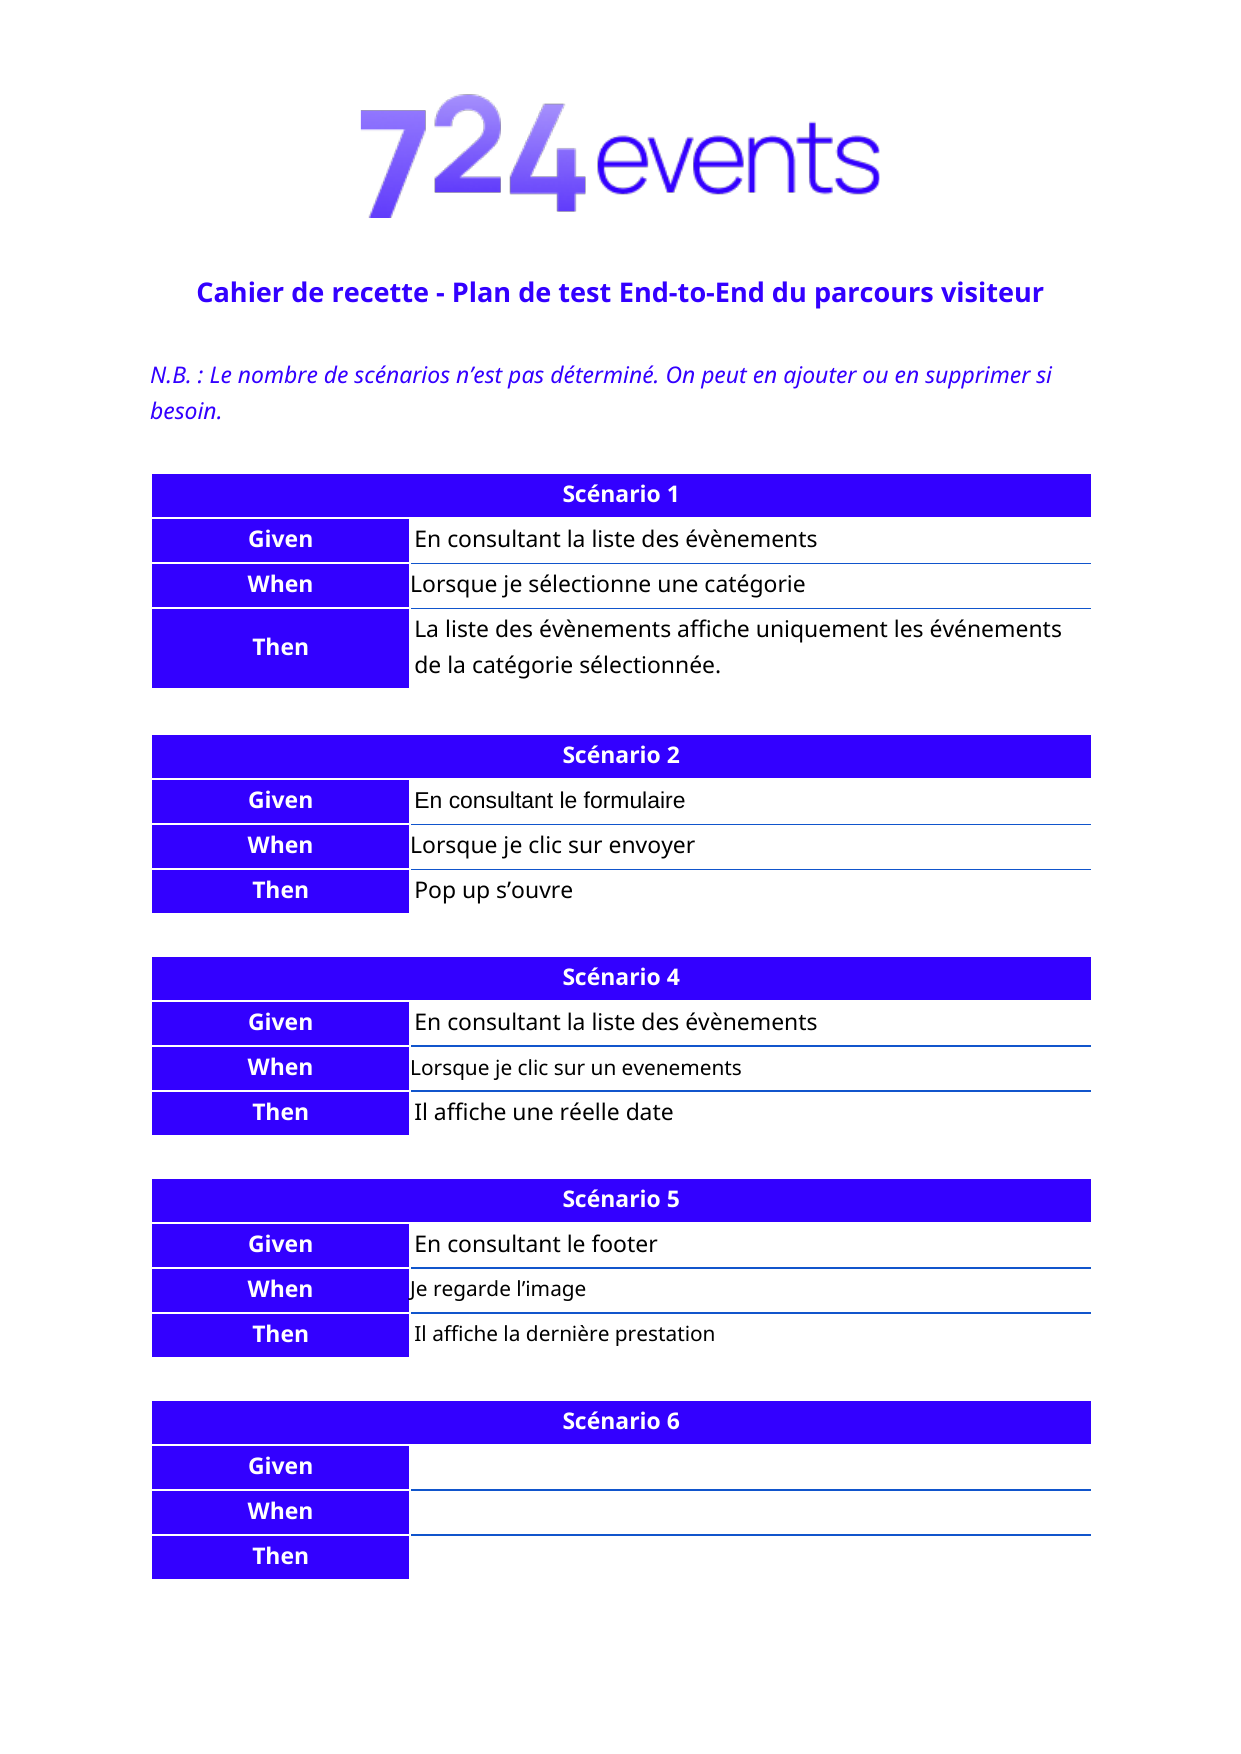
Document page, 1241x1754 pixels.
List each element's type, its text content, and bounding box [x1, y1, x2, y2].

table_cell [411, 915, 1091, 955]
table_cell Then [152, 1536, 409, 1579]
table_cell When [152, 564, 409, 607]
table_cell Je regarde l’image [411, 1269, 1091, 1312]
table_cell [411, 690, 1091, 733]
picture [360, 75, 880, 218]
table_cell Lorsque je clic sur un evenements [411, 1047, 1091, 1090]
table_cell En consultant le formulaire [411, 780, 1091, 823]
table_cell [152, 1359, 409, 1399]
text N.B. : Le nombre de scénarios n’est pas déterminé. On peut en ajouter ou en supprimer si besoin. [150, 359, 1090, 426]
table_cell La liste des évènements affiche uniquement les événements de la catégorie sélectionnée. [411, 609, 1091, 688]
table_cell When [152, 1491, 409, 1534]
table_cell [411, 1359, 1091, 1399]
table_cell Scénario 5 [152, 1179, 1091, 1222]
table_cell Scénario 2 [152, 735, 1091, 778]
table_cell Pop up s’ouvre [411, 870, 1091, 913]
table_cell Scénario 6 [152, 1401, 1091, 1444]
table_cell Given [152, 1002, 409, 1045]
table_cell Then [152, 1314, 409, 1357]
table_cell [152, 915, 409, 955]
table_cell [411, 1536, 1091, 1579]
table_cell En consultant le footer [411, 1224, 1091, 1267]
table_cell Scénario 1 [152, 474, 1091, 517]
table_cell [411, 1137, 1091, 1177]
table_cell Scénario 4 [152, 957, 1091, 1000]
table_cell When [152, 1047, 409, 1090]
table_cell En consultant la liste des évènements [411, 1002, 1091, 1045]
table_cell [411, 1446, 1091, 1489]
table_cell Then [152, 870, 409, 913]
text Cahier de recette - Plan de test End-to-End du parcours visiteur [150, 274, 1090, 311]
table_cell When [152, 1269, 409, 1312]
table_header [152, 432, 409, 472]
table_cell Il affiche la dernière prestation [411, 1314, 1091, 1357]
table_cell Given [152, 519, 409, 562]
table_cell Given [152, 1224, 409, 1267]
table_cell Lorsque je clic sur envoyer [411, 825, 1091, 868]
table_cell [152, 1137, 409, 1177]
table_cell Il affiche une réelle date [411, 1092, 1091, 1135]
table_cell [411, 1491, 1091, 1534]
table_header [411, 432, 1091, 472]
table_cell Then [152, 609, 409, 688]
table_cell En consultant la liste des évènements [411, 519, 1091, 562]
table_cell Lorsque je sélectionne une catégorie [411, 564, 1091, 607]
table_cell [152, 690, 409, 733]
table_cell Then [152, 1092, 409, 1135]
table_cell Given [152, 780, 409, 823]
table_cell When [152, 825, 409, 868]
table_cell Given [152, 1446, 409, 1489]
